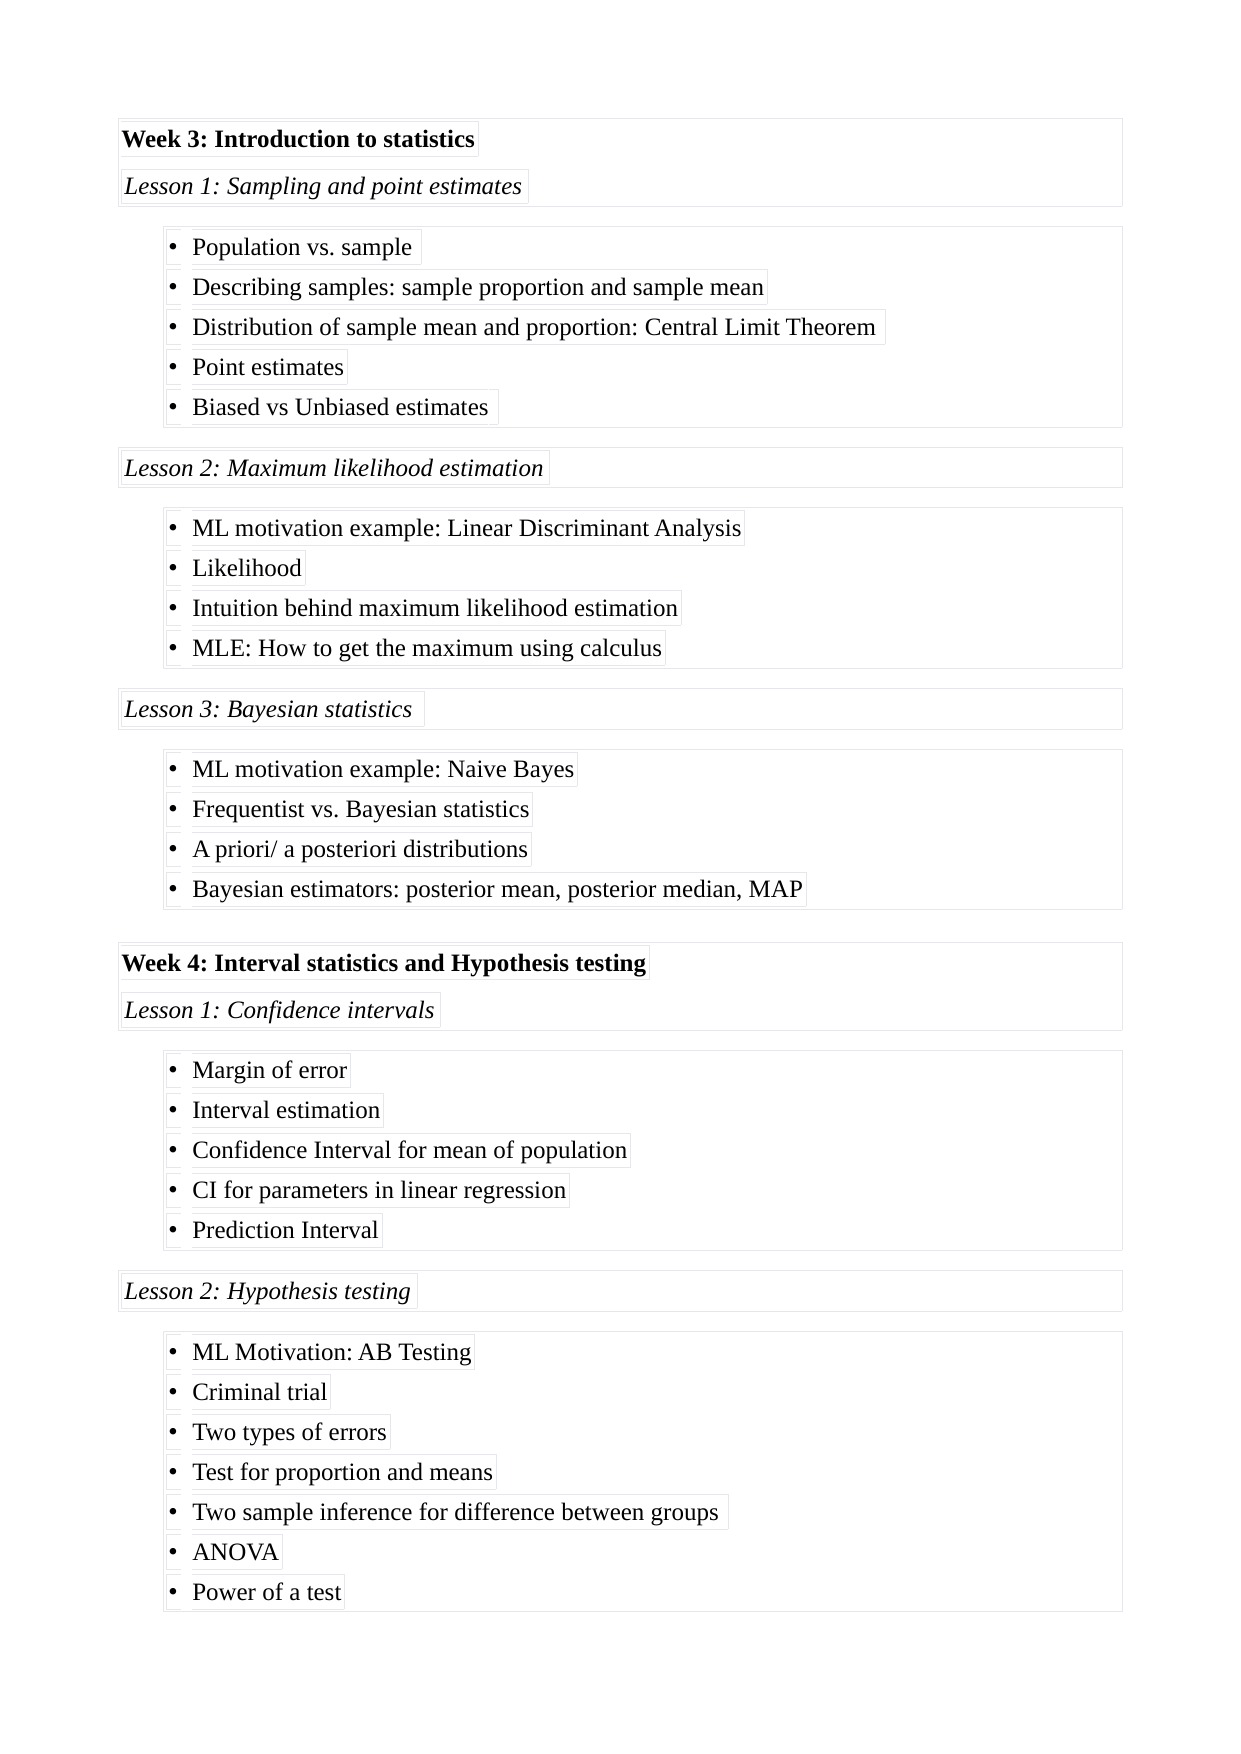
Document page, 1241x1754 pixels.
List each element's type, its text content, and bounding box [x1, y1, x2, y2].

subtitle Week 3: Introduction to statistics [119, 119, 1122, 156]
list Population vs. sample [164, 227, 1122, 264]
text Lesson 2: Hypothesis testing [119, 1271, 1122, 1311]
list Two types of errors [164, 1411, 1122, 1449]
list Power of a test [164, 1571, 1122, 1611]
list Intuition behind maximum likelihood estimation [164, 587, 1122, 625]
list CI for parameters in linear regression [164, 1169, 1122, 1207]
list Two sample inference for difference between groups [164, 1491, 1122, 1529]
list ANOVA [164, 1531, 1122, 1569]
text Lesson 1: Sampling and point estimates [119, 165, 1122, 206]
list A priori/ a posteriori distributions [164, 828, 1122, 866]
list Interval estimation [164, 1089, 1122, 1127]
list Distribution of sample mean and proportion: Central Limit Theorem [164, 306, 1122, 344]
subtitle Week 4: Interval statistics and Hypothesis testing [119, 943, 1122, 979]
list Confidence Interval for mean of population [164, 1129, 1122, 1167]
list MLE: How to get the maximum using calculus [164, 627, 1122, 668]
list Criminal trial [164, 1371, 1122, 1409]
list ML motivation example: Naive Bayes [164, 750, 1122, 786]
list Bayesian estimators: posterior mean, posterior median, MAP [164, 868, 1122, 909]
list Frequentist vs. Bayesian statistics [164, 788, 1122, 826]
list Margin of error [164, 1051, 1122, 1087]
list Point estimates [164, 346, 1122, 384]
list Test for proportion and means [164, 1451, 1122, 1489]
list Prediction Interval [164, 1209, 1122, 1250]
list ML Motivation: AB Testing [164, 1332, 1122, 1369]
list Likelihood [164, 547, 1122, 585]
list Describing samples: sample proportion and sample mean [164, 266, 1122, 304]
text Lesson 1: Confidence intervals [119, 989, 1122, 1030]
text Lesson 3: Bayesian statistics [119, 689, 1122, 729]
list ML motivation example: Linear Discriminant Analysis [164, 508, 1122, 545]
list Biased vs Unbiased estimates [164, 386, 1122, 427]
text Lesson 2: Maximum likelihood estimation [119, 448, 1122, 487]
